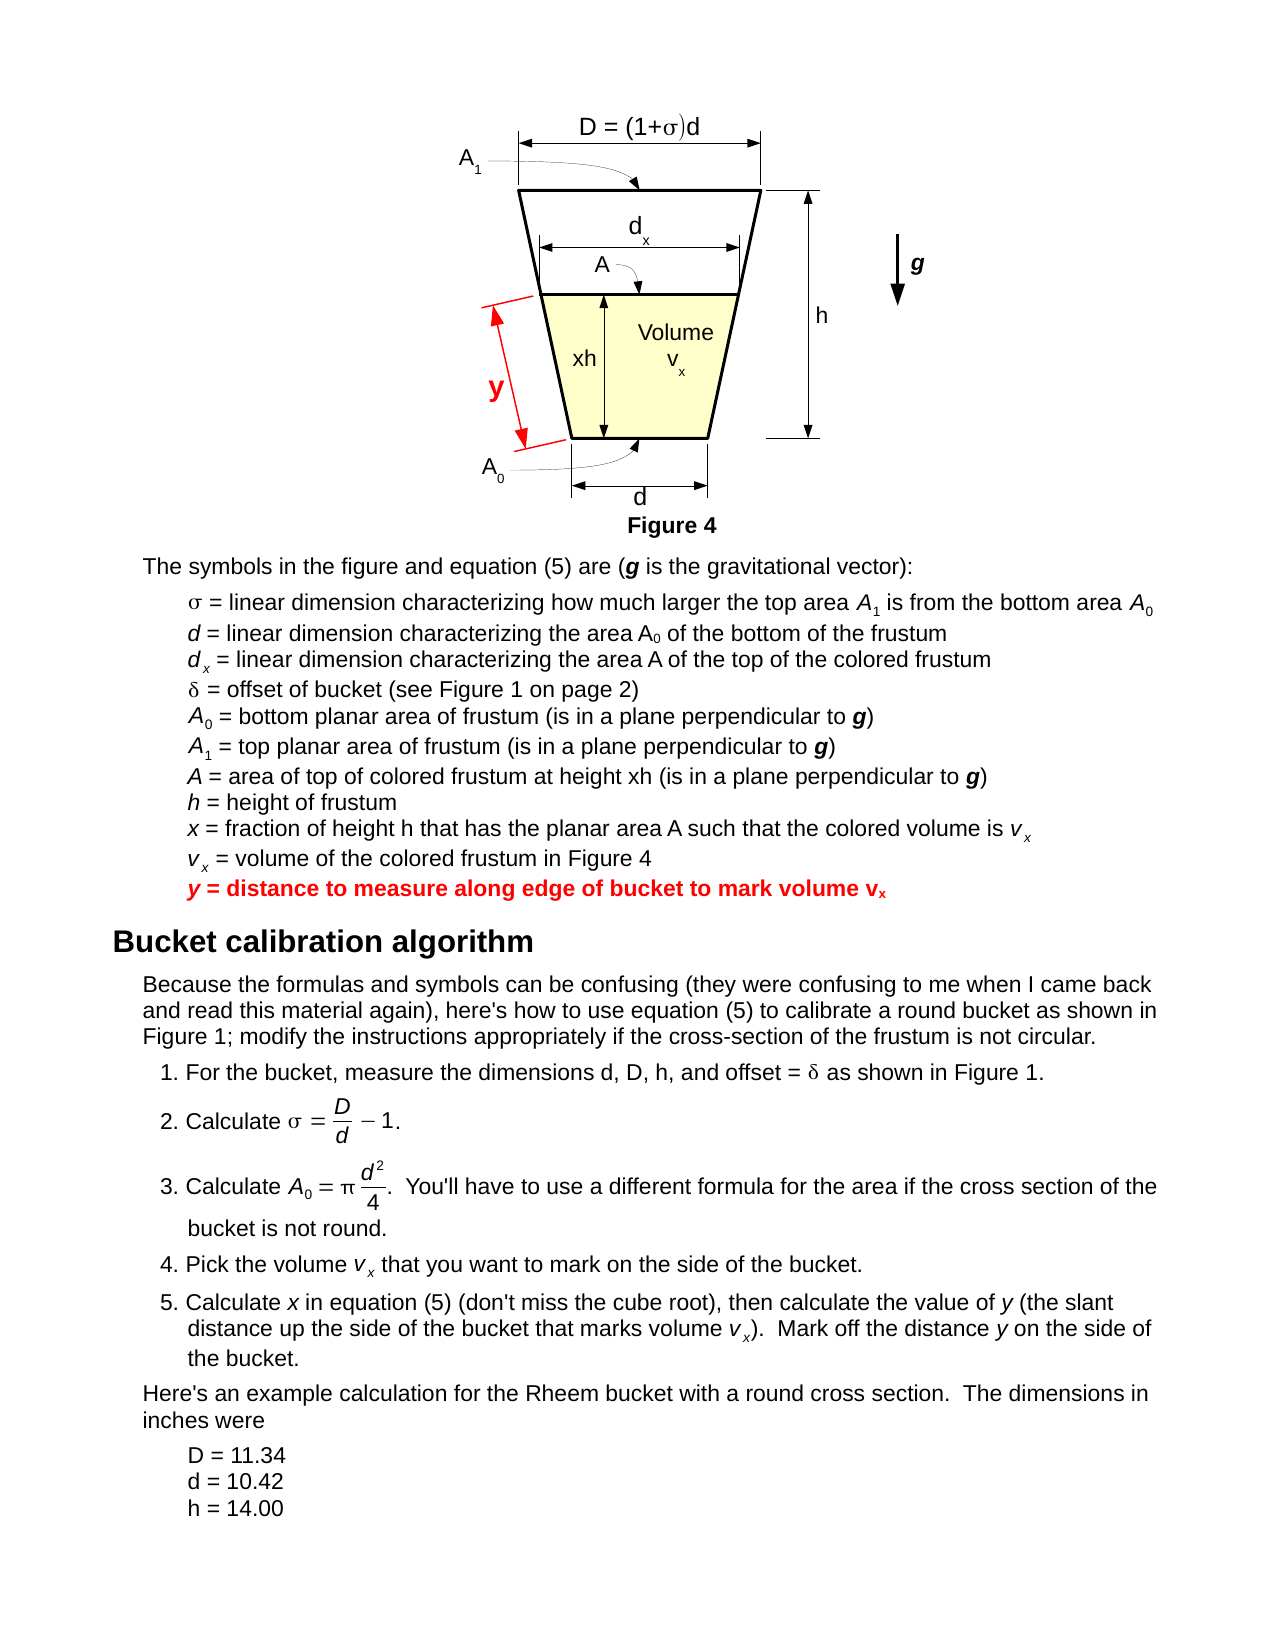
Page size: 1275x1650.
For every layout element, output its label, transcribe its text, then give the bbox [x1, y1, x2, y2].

text = volume of the colored frustum in Figure 4 [187, 845, 1162, 875]
text Figure 4 [255, 120, 1088, 538]
text d = linear dimension characterizing the area A0 of the bottom of the frustum [187, 620, 1162, 646]
text x = fraction of height h that has the planar area A such that the colored volume is [187, 815, 1162, 845]
text = top planar area of frustum (is in a plane perpendicular to g) [187, 733, 1162, 763]
list Calculate . You'll have to use a different formula for the area if the cross section of the bucket is not round. [172, 1157, 1162, 1242]
text = linear dimension characterizing how much larger the top area is from the bottom area [187, 588, 1162, 620]
text Because the formulas and symbols can be confusing (they were confusing to me when I came back and read this material again), here's how to use equation (5) to calibrate a round bucket as shown in Figure 1; modify the instructions appropriately if the cross-section of the frustum is not circular. [142, 971, 1162, 1050]
text D = 11.34 [187, 1442, 1162, 1468]
text = offset of bucket (see Figure 1 on page 2) [187, 676, 1162, 703]
subtitle Bucket calibration algorithm [112, 923, 1162, 959]
text y = distance to measure along edge of bucket to mark volume vx [187, 875, 1162, 902]
text = linear dimension characterizing the area A of the top of the colored frustum [187, 646, 1162, 676]
text The symbols in the figure and equation (5) are (g is the gravitational vector): [142, 108, 1162, 579]
text h = height of frustum [187, 789, 1162, 815]
text A = area of top of colored frustum at height xh (is in a plane perpendicular to g) [187, 763, 1162, 789]
text Here's an example calculation for the Rheem bucket with a round cross section. The dimensions in inches were [142, 1380, 1162, 1433]
list Pick the volume that you want to mark on the side of the bucket. [172, 1251, 1162, 1280]
text h = 14.00 [187, 1494, 1162, 1521]
list Calculate . [172, 1094, 1162, 1148]
text = bottom planar area of frustum (is in a plane perpendicular to g) [187, 703, 1162, 733]
list For the bucket, measure the dimensions d, D, h, and offset = as shown in Figure 1. [172, 1059, 1162, 1085]
list Calculate x in equation (5) (don't miss the cube root), then calculate the value of y (the slant distance up the side of the bucket that marks volume ). Mark off the distance y on the side of the bucket. [172, 1289, 1162, 1371]
text d = 10.42 [187, 1468, 1162, 1494]
